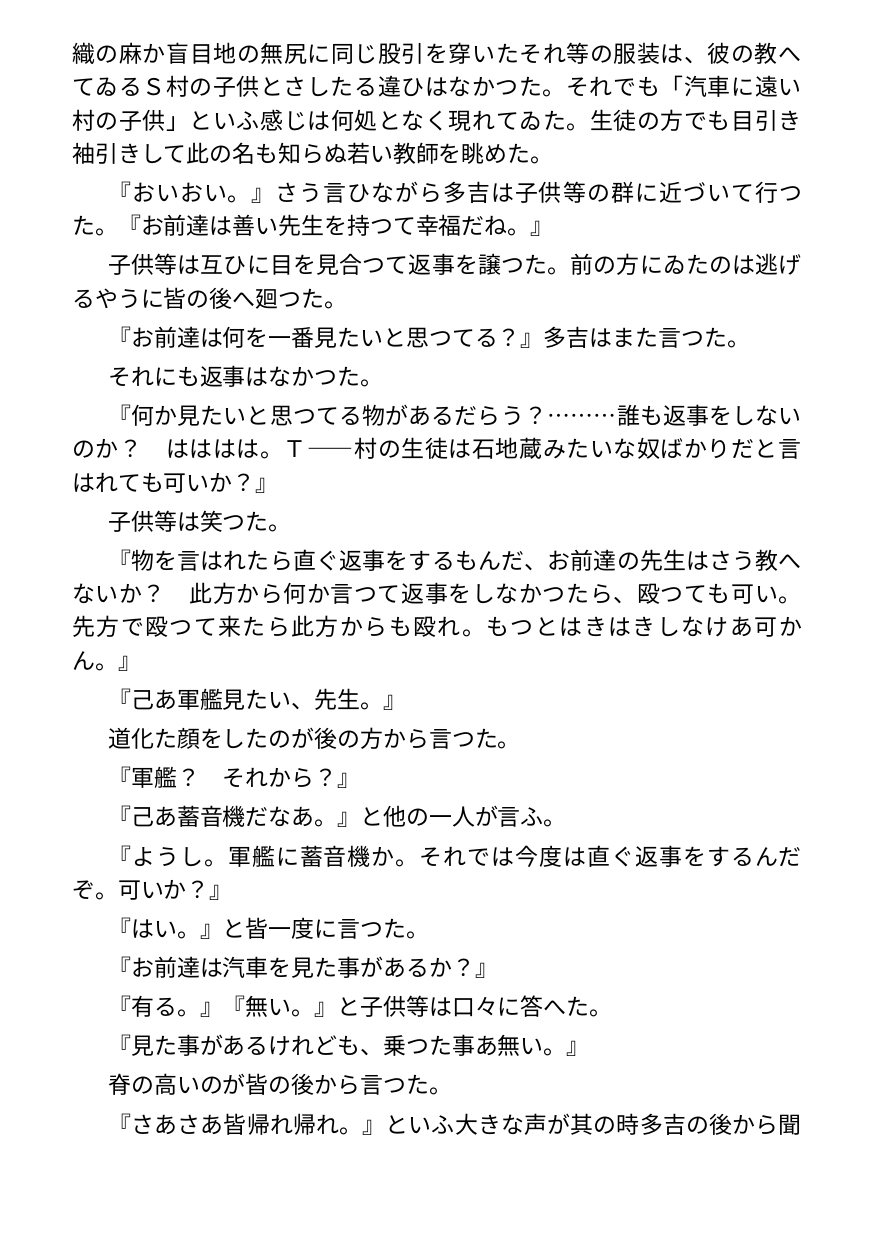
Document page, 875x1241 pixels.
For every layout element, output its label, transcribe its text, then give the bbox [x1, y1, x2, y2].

text 『はい。』と皆一度に言つた。 [72, 911, 802, 944]
text 『有る。』『無い。』と子供等は口々に答へた。 [72, 989, 802, 1022]
text 道化た顔をしたのが後の方から言つた。 [72, 721, 802, 754]
text 『見た事があるけれども、乗つた事あ無い。』 [72, 1028, 802, 1061]
text 『お前達は汽車を見た事があるか？』 [72, 950, 802, 983]
text 織の麻か盲目地の無尻に同じ股引を穿いたそれ等の服装は、彼の教へてゐるＳ村の子供とさしたる違ひはなかつた。それでも「汽車に遠い村の子供」といふ感じは何処となく現れてゐた。生徒の方でも目引き袖引きして此の名も知らぬ若い教師を眺めた。 [72, 36, 802, 169]
text 『己あ蓄音機だなあ。』と他の一人が言ふ。 [72, 799, 802, 832]
text それにも返事はなかつた。 [72, 359, 802, 392]
text 『ようし。軍艦に蓄音機か。それでは今度は直ぐ返事をするんだぞ。可いか？』 [72, 838, 802, 905]
text 『何か見たいと思つてる物があるだらう？………誰も返事をしないのか？ はははは。Ｔ――村の生徒は石地蔵みたいな奴ばかりだと言はれても可いか？』 [72, 398, 802, 498]
text 『お前達は何を一番見たいと思つてる？』多吉はまた言つた。 [72, 320, 802, 353]
text 子供等は互ひに目を見合つて返事を譲つた。前の方にゐたのは逃げるやうに皆の後へ廻つた。 [72, 247, 802, 314]
text 『さあさあ皆帰れ帰れ。』といふ大きな声が其の時多吉の後から聞 [72, 1107, 802, 1140]
text 『軍艦？ それから？』 [72, 760, 802, 793]
text 『己あ軍艦見たい、先生。』 [72, 682, 802, 715]
text 脊の高いのが皆の後から言つた。 [72, 1067, 802, 1101]
text 子供等は笑つた。 [72, 504, 802, 537]
text 『おいおい。』さう言ひながら多吉は子供等の群に近づいて行つた。『お前達は善い先生を持つて幸福だね。』 [72, 175, 802, 241]
text 『物を言はれたら直ぐ返事をするもんだ、お前達の先生はさう教へないか？ 此方から何か言つて返事をしなかつたら、殴つても可い。先方で殴つて来たら此方からも殴れ。もつとはきはきしなけあ可かん。』 [72, 543, 802, 676]
